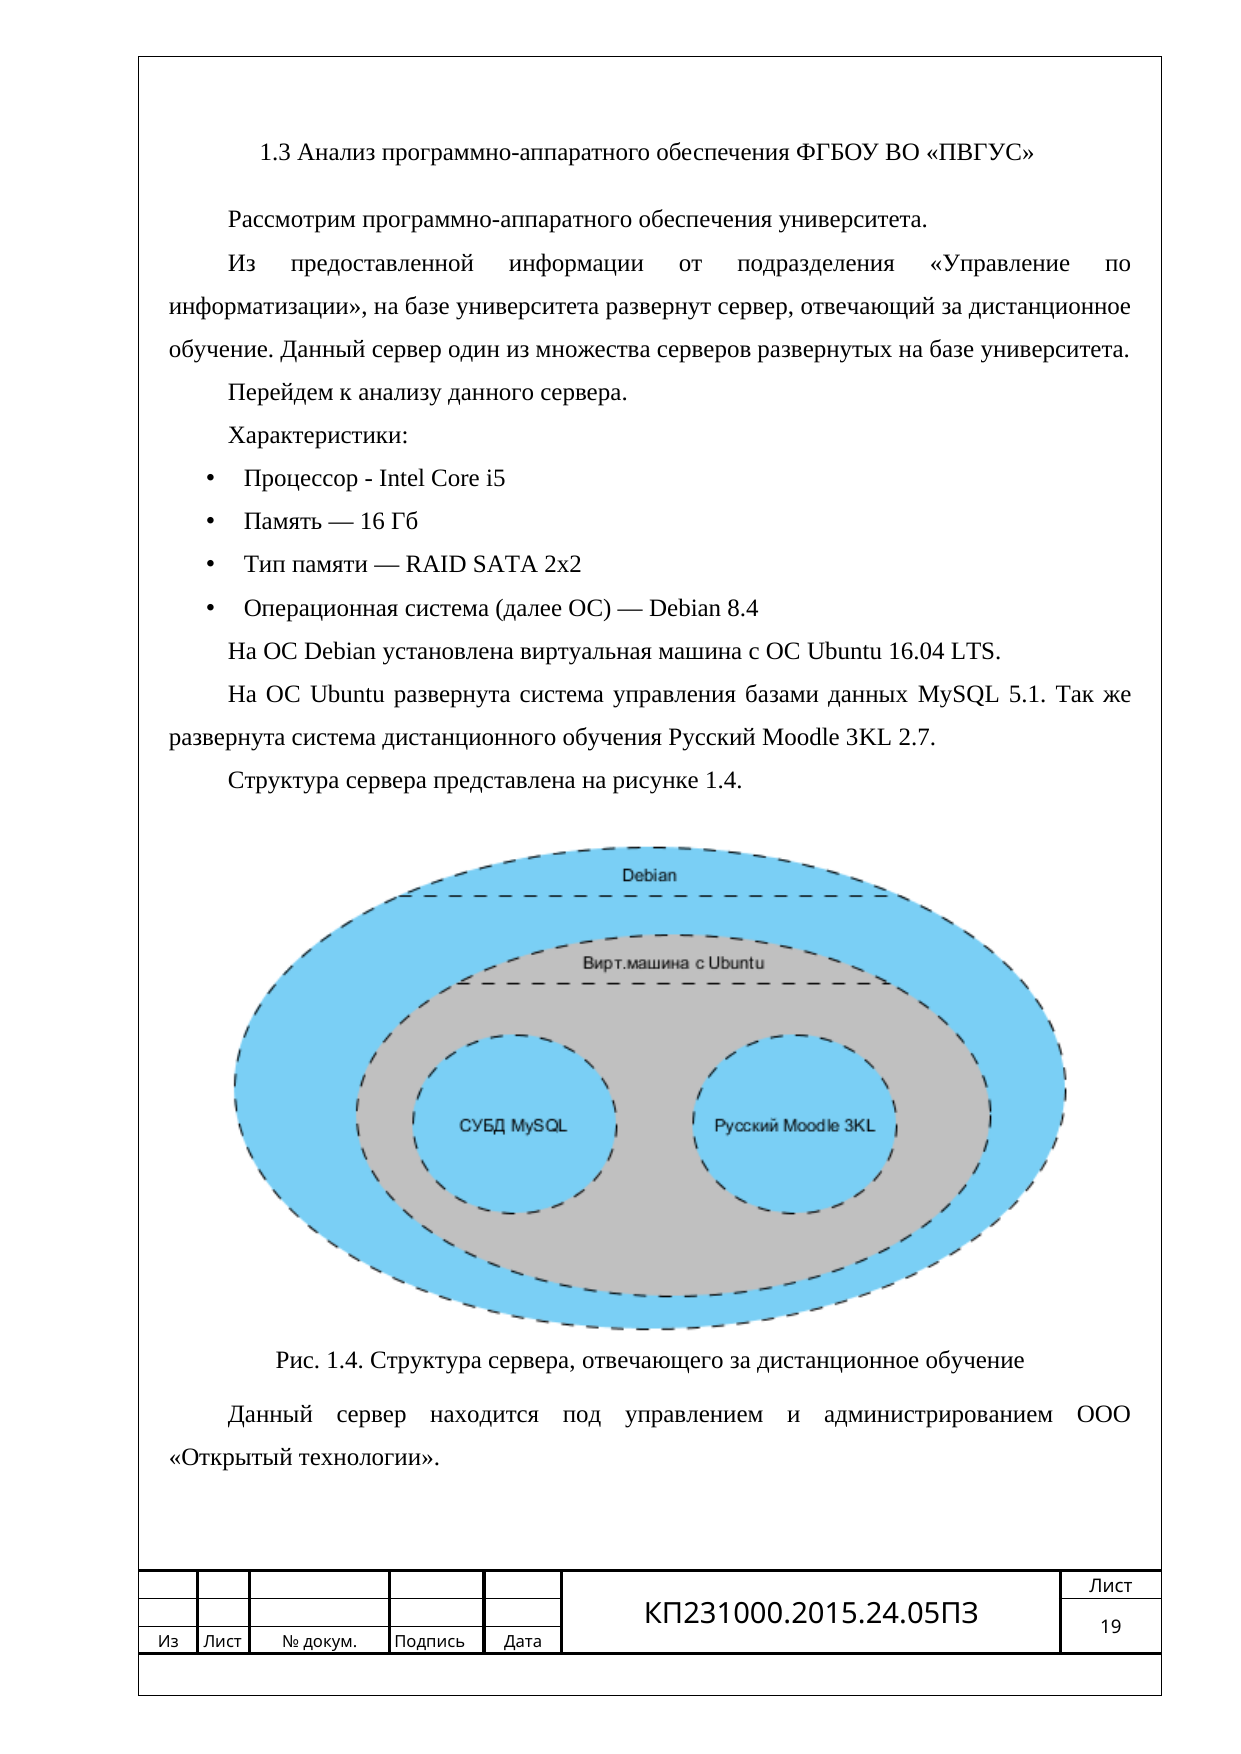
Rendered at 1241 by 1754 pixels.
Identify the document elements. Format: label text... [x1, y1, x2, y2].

text Структура сервера представлена на рисунке 1.4. [168, 765, 1132, 794]
text Данный сервер находится под управлением и администрированием ООО «Открытый технологии». [168, 1399, 1132, 1471]
list Процессор - Intel Core i5 [206, 463, 1132, 492]
text Из предоставленной информации от подразделения «Управление по информатизации», на базе университета развернут сервер, отвечающий за дистанционное обучение. Данный сервер один из множества серверов развернутых на базе университета. [168, 248, 1132, 363]
list Тип памяти — RAID SATA 2x2 [206, 549, 1132, 578]
subtitle 1.3 Анализ программно-аппаратного обеспечения ФГБОУ ВО «ПВГУС» [168, 137, 1132, 165]
text Рис. 1.4. Структура сервера, отвечающего за дистанционное обучение [168, 1346, 1132, 1374]
text На ОС Ubuntu развернута система управления базами данных MySQL 5.1. Так же развернута система дистанционного обучения Русский Moodle 3KL 2.7. [168, 679, 1132, 751]
text Рассмотрим программно-аппаратного обеспечения университета. [168, 204, 1132, 233]
text Перейдем к анализу данного сервера. [168, 377, 1132, 406]
text Характеристики: [168, 420, 1132, 449]
list Память — 16 Гб [206, 506, 1132, 535]
list Операционная система (далее ОС) — Debian 8.4 [206, 593, 1132, 621]
text На ОС Debian установлена виртуальная машина с ОС Ubuntu 16.04 LTS. [168, 636, 1132, 664]
picture [214, 833, 1087, 1346]
